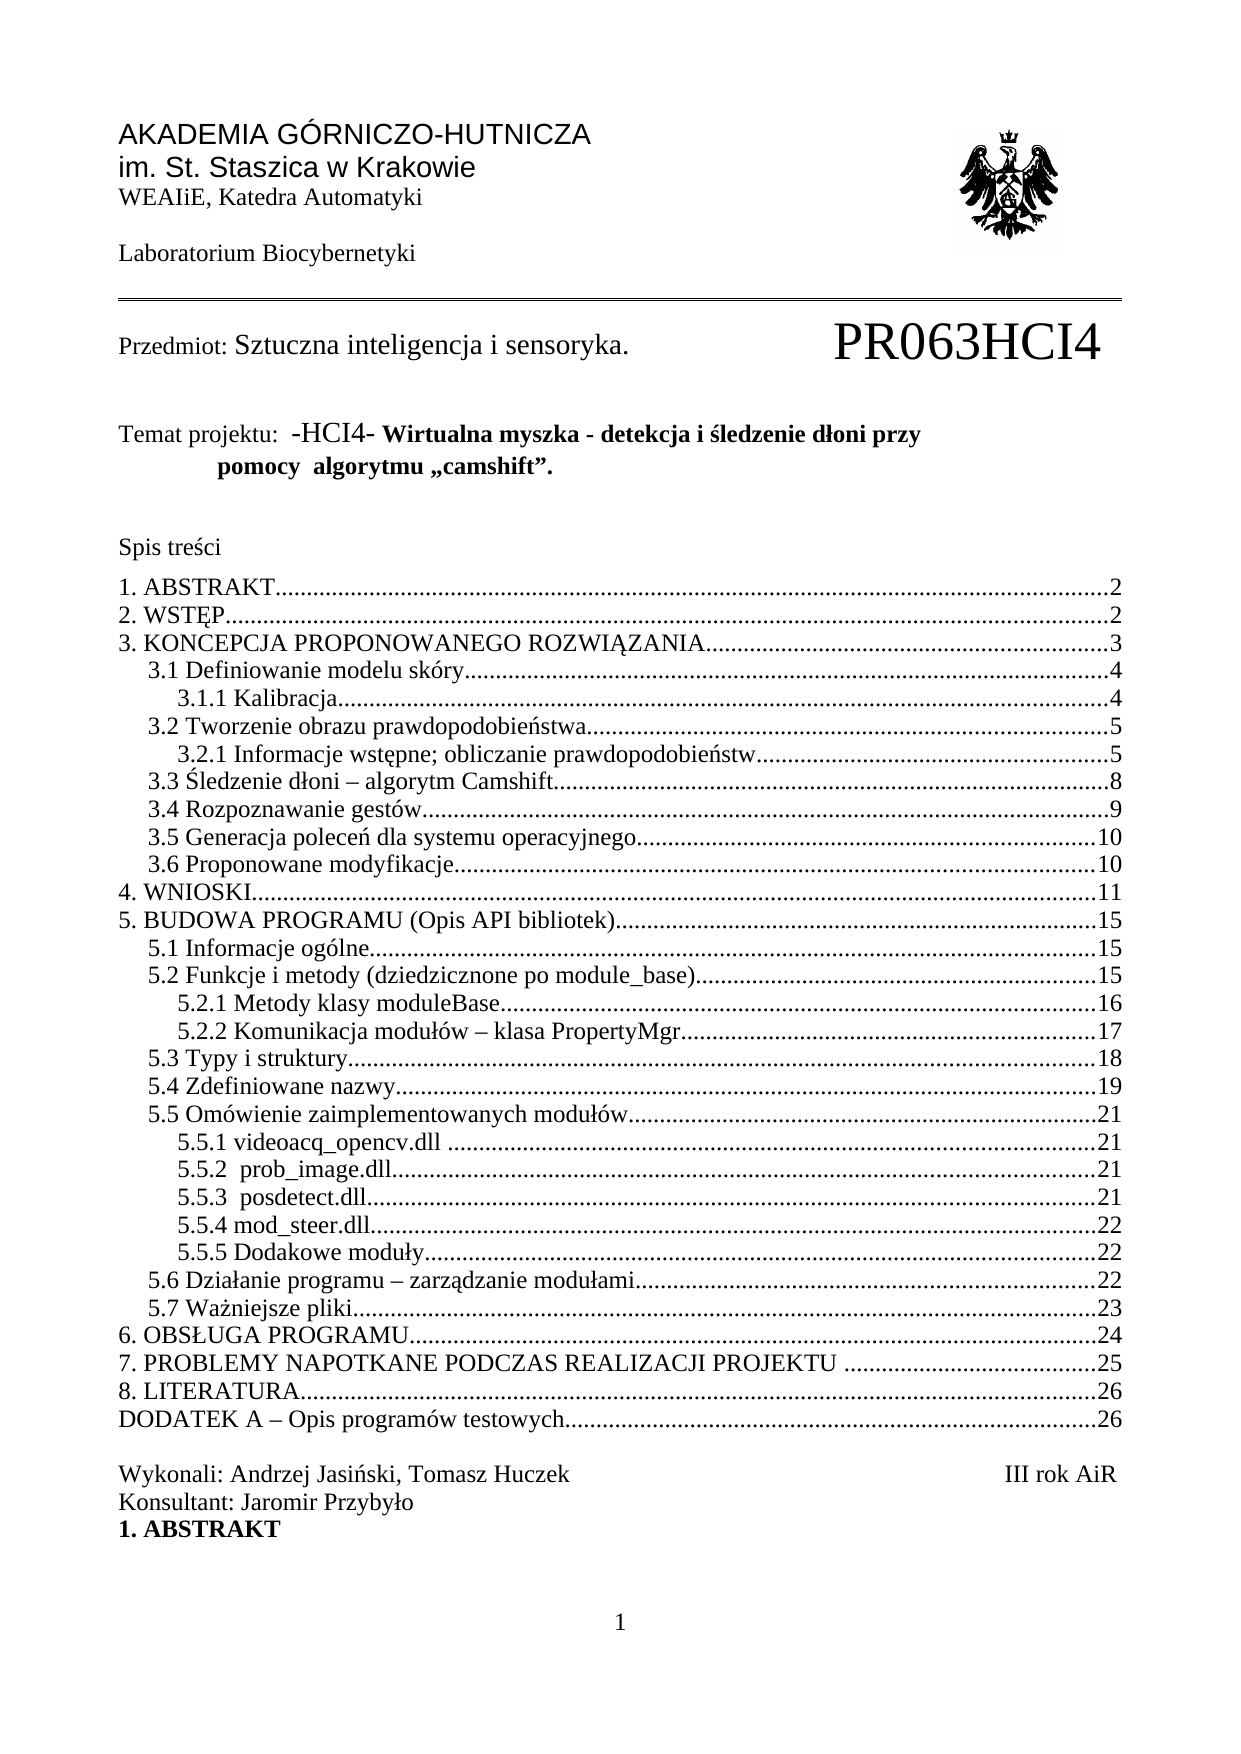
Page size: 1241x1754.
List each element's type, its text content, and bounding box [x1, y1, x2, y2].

text 3. KONCEPCJA PROPONOWANEGO ROZWIĄZANIA 3 [118, 629, 1122, 657]
text 8. LITERATURA 26 [118, 1377, 1122, 1405]
text 3.3 Śledzenie dłoni – algorytm Camshift 8 [148, 767, 1122, 795]
text 5.4 Zdefiniowane nazwy 19 [148, 1072, 1122, 1100]
text 6. OBSŁUGA PROGRAMU 24 [118, 1322, 1122, 1349]
text 1. ABSTRAKT [118, 1516, 1122, 1543]
text 5.7 Ważniejsze pliki 23 [148, 1294, 1122, 1322]
text 3.2.1 Informacje wstępne; obliczanie prawdopodobieństw 5 [177, 740, 1122, 767]
text [1071, 183, 1122, 211]
text AKADEMIA GÓRNICZO-HUTNICZA [118, 118, 1122, 151]
text 1. ABSTRAKT 2 [118, 573, 1122, 601]
text [1071, 151, 1122, 183]
text 2. WSTĘP 2 [118, 601, 1122, 629]
text 5.2 Funkcje i metody (dziedzicznone po module_base) 15 [148, 961, 1122, 989]
text 5.6 Działanie programu – zarządzanie modułami 22 [148, 1266, 1122, 1294]
text 3.5 Generacja poleceń dla systemu operacyjnego 10 [148, 823, 1122, 851]
text 5.3 Typy i struktury 18 [148, 1044, 1122, 1072]
picture [951, 127, 1071, 252]
text 5.2.1 Metody klasy moduleBase 16 [177, 989, 1122, 1017]
text 3.1 Definiowanie modelu skóry. 4 [148, 657, 1122, 684]
text 5. BUDOWA PROGRAMU (Opis API bibliotek) 15 [118, 906, 1122, 934]
text Konsultant: Jaromir Przybyło [118, 1488, 1122, 1516]
text 5.5.4 mod_steer.dll 22 [177, 1211, 1122, 1238]
text WEAIiE, Katedra Automatyki [118, 183, 951, 211]
text Przedmiot: Sztuczna inteligencja i sensoryka. [118, 328, 779, 361]
text pomocy algorytmu „camshift”. [118, 448, 1122, 481]
text 5.1 Informacje ogólne 15 [148, 934, 1122, 961]
text 3.1.1 Kalibracja 4 [177, 684, 1122, 712]
text 4. WNIOSKI 11 [118, 878, 1122, 906]
text Wykonali: Andrzej Jasiński, Tomasz Huczek III rok AiR [118, 1460, 1122, 1488]
text 5.5.3 posdetect.dll 21 [177, 1183, 1122, 1211]
text 5.5 Omówienie zaimplementowanych modułów 21 [148, 1100, 1122, 1128]
text Temat projektu: -HCI4- Wirtualna myszka - detekcja i śledzenie dłoni przy [118, 416, 1122, 448]
text DODATEK A – Opis programów testowych 26 [118, 1405, 1122, 1432]
text 7. PROBLEMY NAPOTKANE PODCZAS REALIZACJI PROJEKTU 25 [118, 1349, 1122, 1377]
text im. St. Staszica w Krakowie [118, 151, 951, 183]
text 3.4 Rozpoznawanie gestów 9 [148, 795, 1122, 823]
text 5.2.2 Komunikacja modułów – klasa PropertyMgr 17 [177, 1017, 1122, 1044]
text 3.6 Proponowane modyfikacje 10 [148, 851, 1122, 878]
subtitle Spis treści [118, 533, 1122, 561]
text 5.5.5 Dodakowe moduły 22 [177, 1238, 1122, 1266]
text 3.2 Tworzenie obrazu prawdopodobieństwa 5 [148, 712, 1122, 740]
text 5.5.2 prob_image.dll 21 [177, 1155, 1122, 1183]
text Laboratorium Biocybernetyki [118, 239, 1122, 266]
text 5.5.1 videoacq_opencv.dll 21 [177, 1128, 1122, 1155]
text PR063HCI4 [779, 311, 1109, 371]
